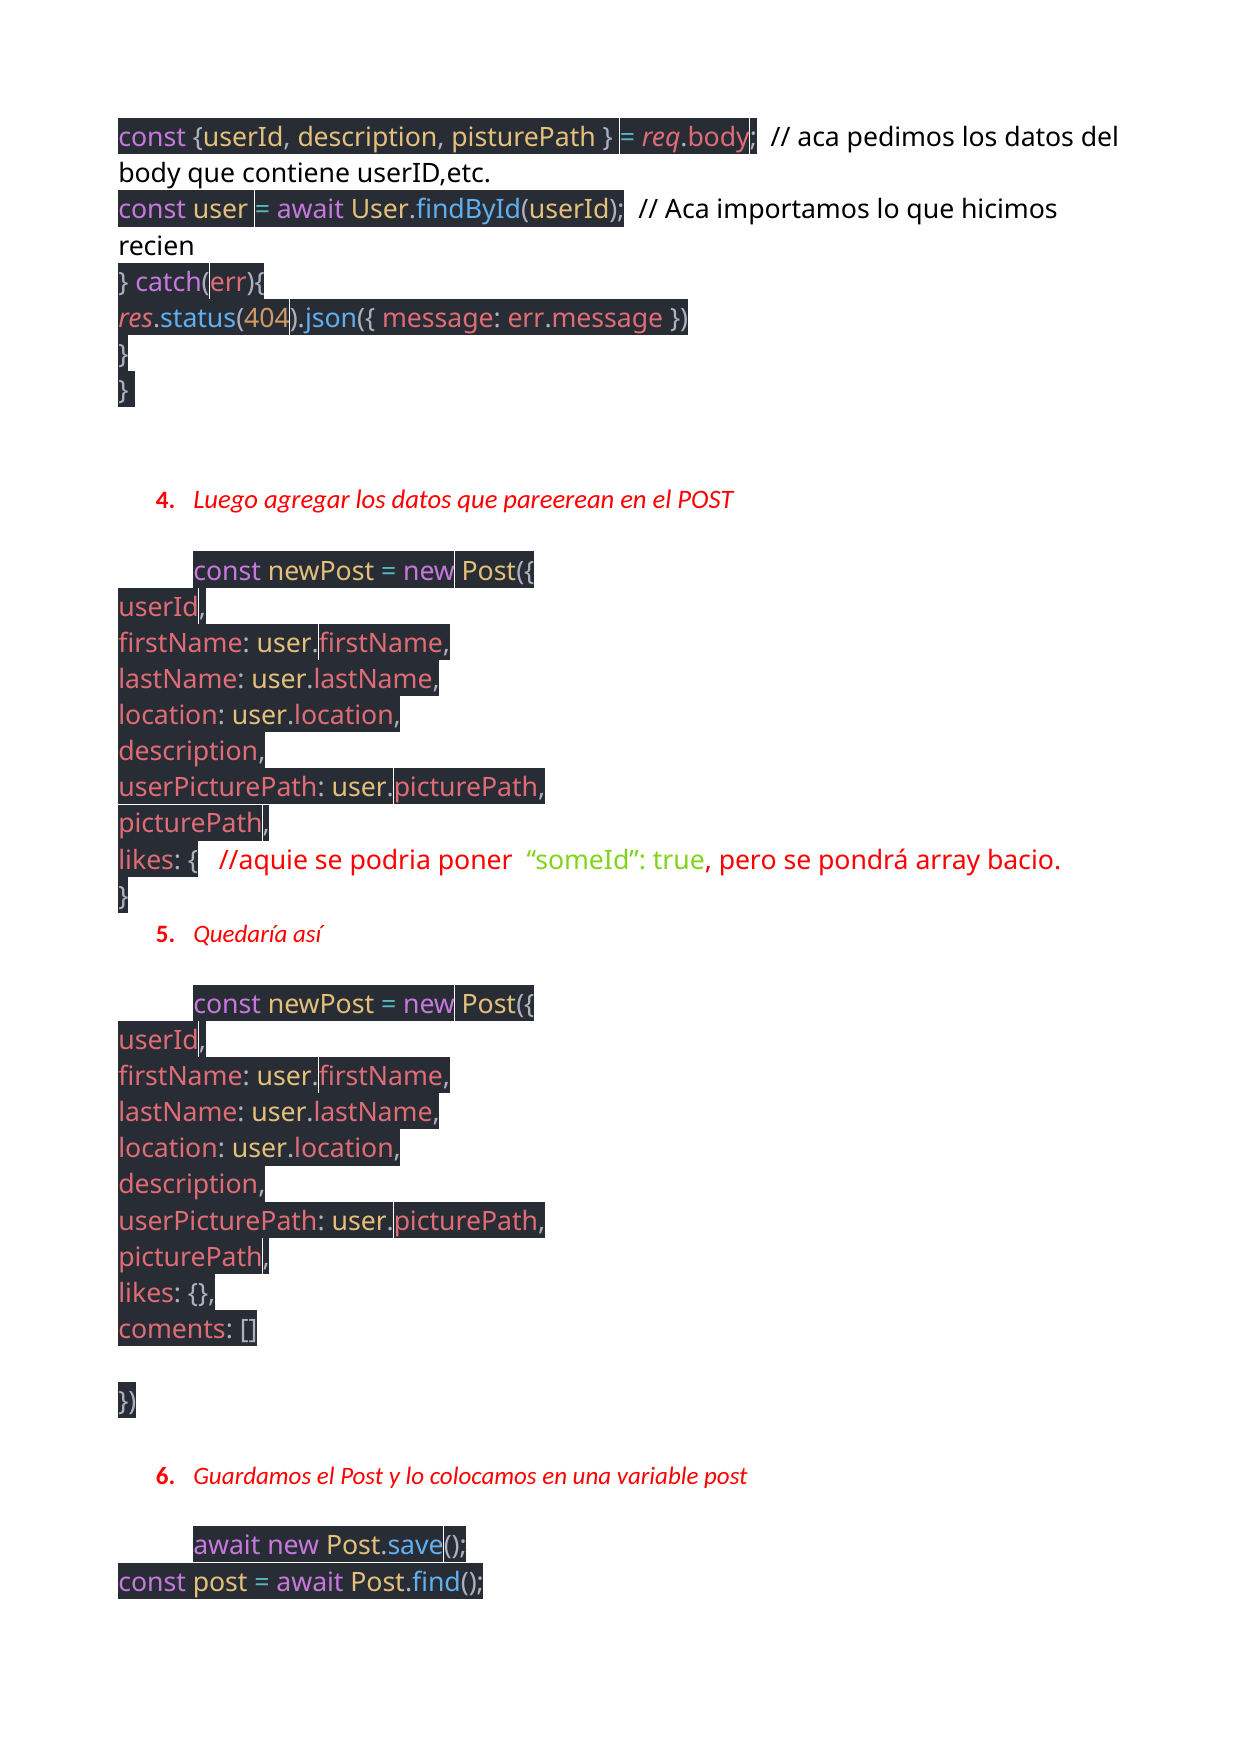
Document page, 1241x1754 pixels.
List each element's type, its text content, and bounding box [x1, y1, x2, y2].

list Guardamos el Post y lo colocamos en una variable post await new Post.save(); [156, 1454, 1122, 1562]
text coments: [] [118, 1310, 1122, 1346]
list Quedaría así const newPost = new Post({ [156, 913, 1122, 1021]
text likes: {}, [118, 1274, 1122, 1310]
text } [118, 335, 1122, 371]
text const post = await Post.find(); [118, 1562, 1122, 1635]
text }) [118, 1382, 1122, 1454]
text location: user.location, [118, 1129, 1122, 1166]
text location: user.location, [118, 696, 1122, 732]
text picturePath, [118, 1238, 1122, 1274]
text firstName: user.firstName, [118, 624, 1122, 660]
text likes: { //aquie se podria poner “someId”: true, pero se pondrá array bacio. [118, 841, 1122, 877]
list Luego agregar los datos que pareerean en el POST const newPost = new Post({ [156, 479, 1122, 588]
text picturePath, [118, 804, 1122, 841]
text } [118, 371, 1122, 479]
text res.status(404).json({ message: err.message }) [118, 299, 1122, 335]
text } catch(err){ [118, 263, 1122, 299]
text const {userId, description, pisturePath } = req.body; // aca pedimos los datos del body que contiene userID,etc. [118, 118, 1122, 190]
text } [118, 877, 1122, 913]
text userPicturePath: user.picturePath, [118, 1202, 1122, 1238]
text firstName: user.firstName, [118, 1057, 1122, 1093]
text userPicturePath: user.picturePath, [118, 768, 1122, 804]
text lastName: user.lastName, [118, 660, 1122, 696]
text description, [118, 1166, 1122, 1202]
text userId, [118, 588, 1122, 624]
text description, [118, 732, 1122, 768]
text lastName: user.lastName, [118, 1093, 1122, 1129]
text userId, [118, 1021, 1122, 1057]
text const user = await User.findById(userId); // Aca importamos lo que hicimos recien [118, 190, 1122, 263]
